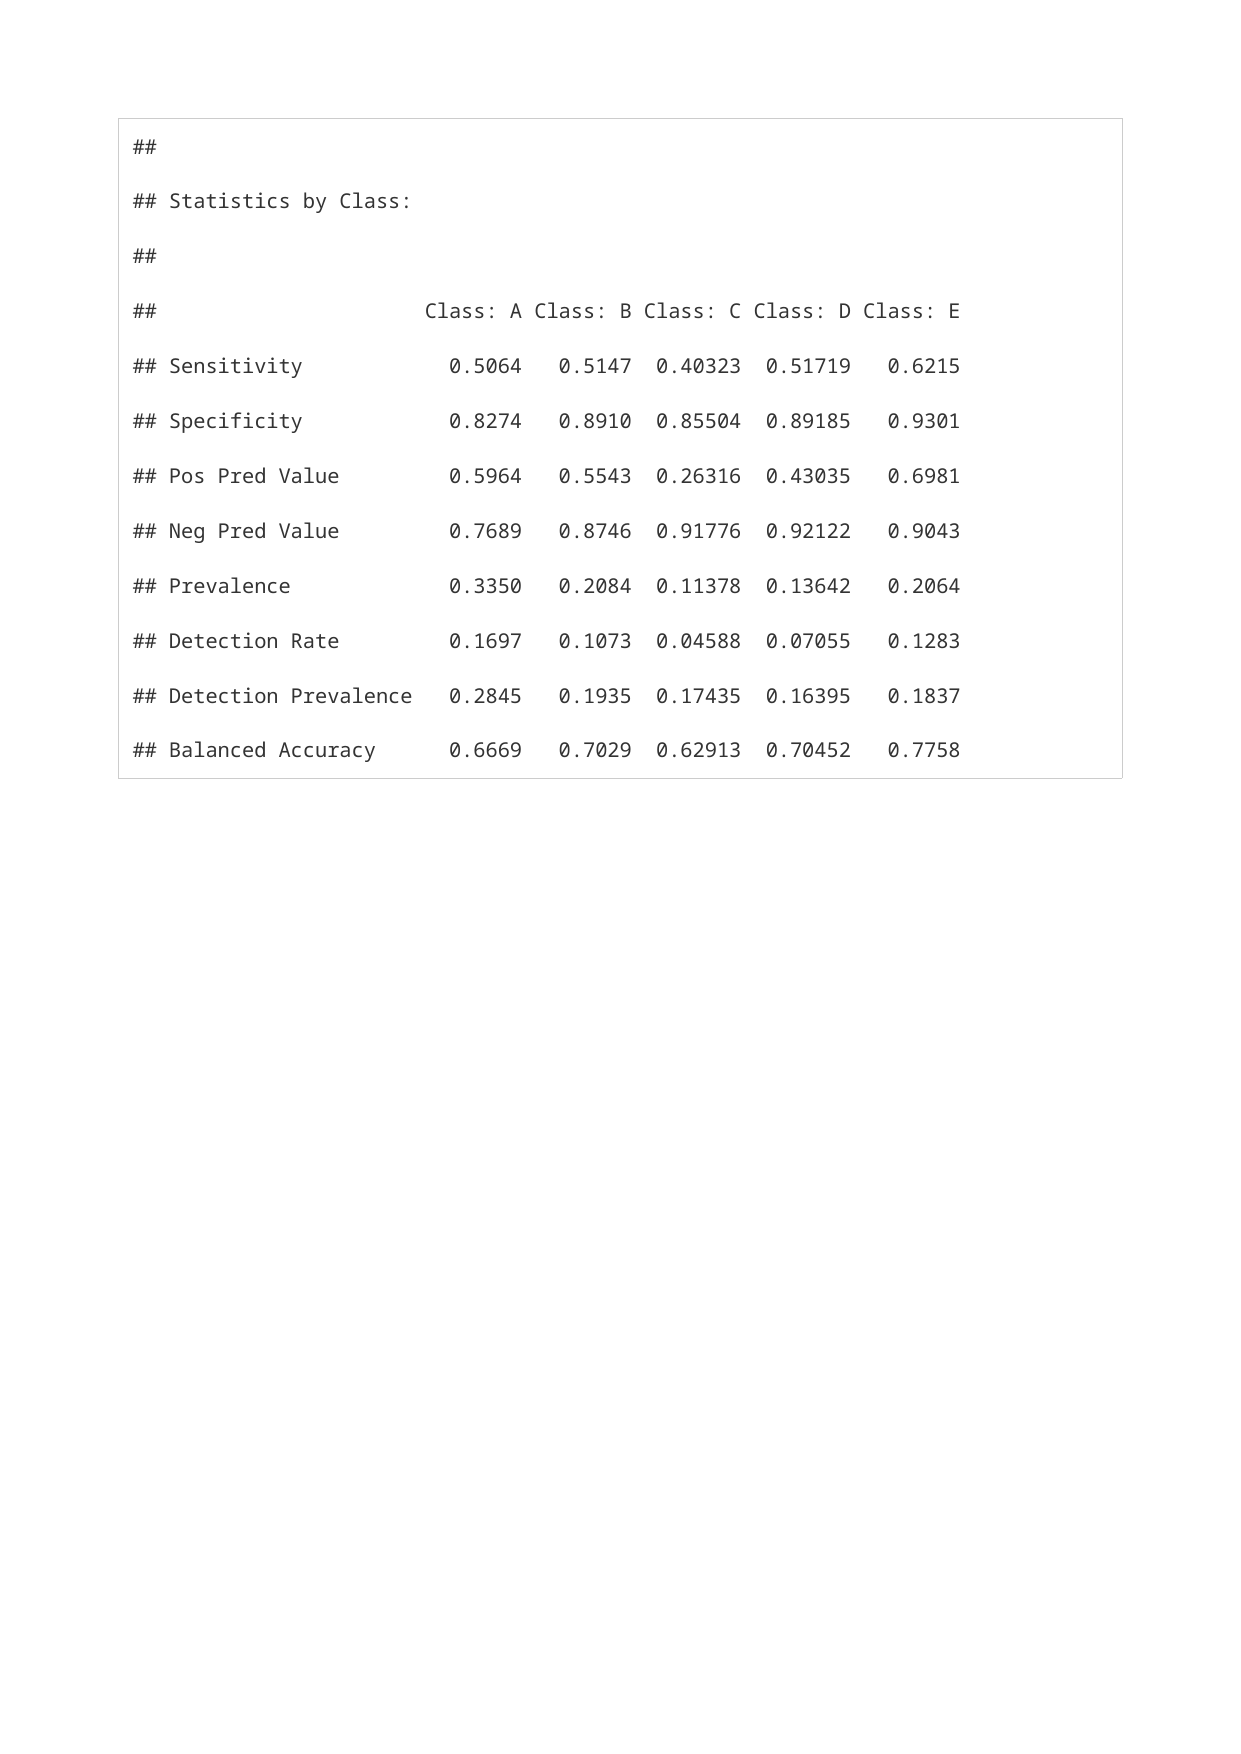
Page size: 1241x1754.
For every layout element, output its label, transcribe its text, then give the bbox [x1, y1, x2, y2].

text ## Specificity 0.8274 0.8910 0.85504 0.89185 0.9301 [119, 393, 1122, 434]
text ## Neg Pred Value 0.7689 0.8746 0.91776 0.92122 0.9043 [119, 502, 1122, 544]
text ## Detection Rate 0.1697 0.1073 0.04588 0.07055 0.1283 [119, 612, 1122, 654]
text ## [119, 119, 1122, 160]
text ## Detection Prevalence 0.2845 0.1935 0.17435 0.16395 0.1837 [119, 667, 1122, 709]
text ## Balanced Accuracy 0.6669 0.7029 0.62913 0.70452 0.7758 [119, 722, 1122, 778]
text ## Pos Pred Value 0.5964 0.5543 0.26316 0.43035 0.6981 [119, 447, 1122, 489]
text ## Statistics by Class: [119, 173, 1122, 215]
text ## Class: A Class: B Class: C Class: D Class: E [119, 283, 1122, 325]
text ## Sensitivity 0.5064 0.5147 0.40323 0.51719 0.6215 [119, 338, 1122, 379]
text ## [119, 228, 1122, 270]
text ## Prevalence 0.3350 0.2084 0.11378 0.13642 0.2064 [119, 557, 1122, 599]
